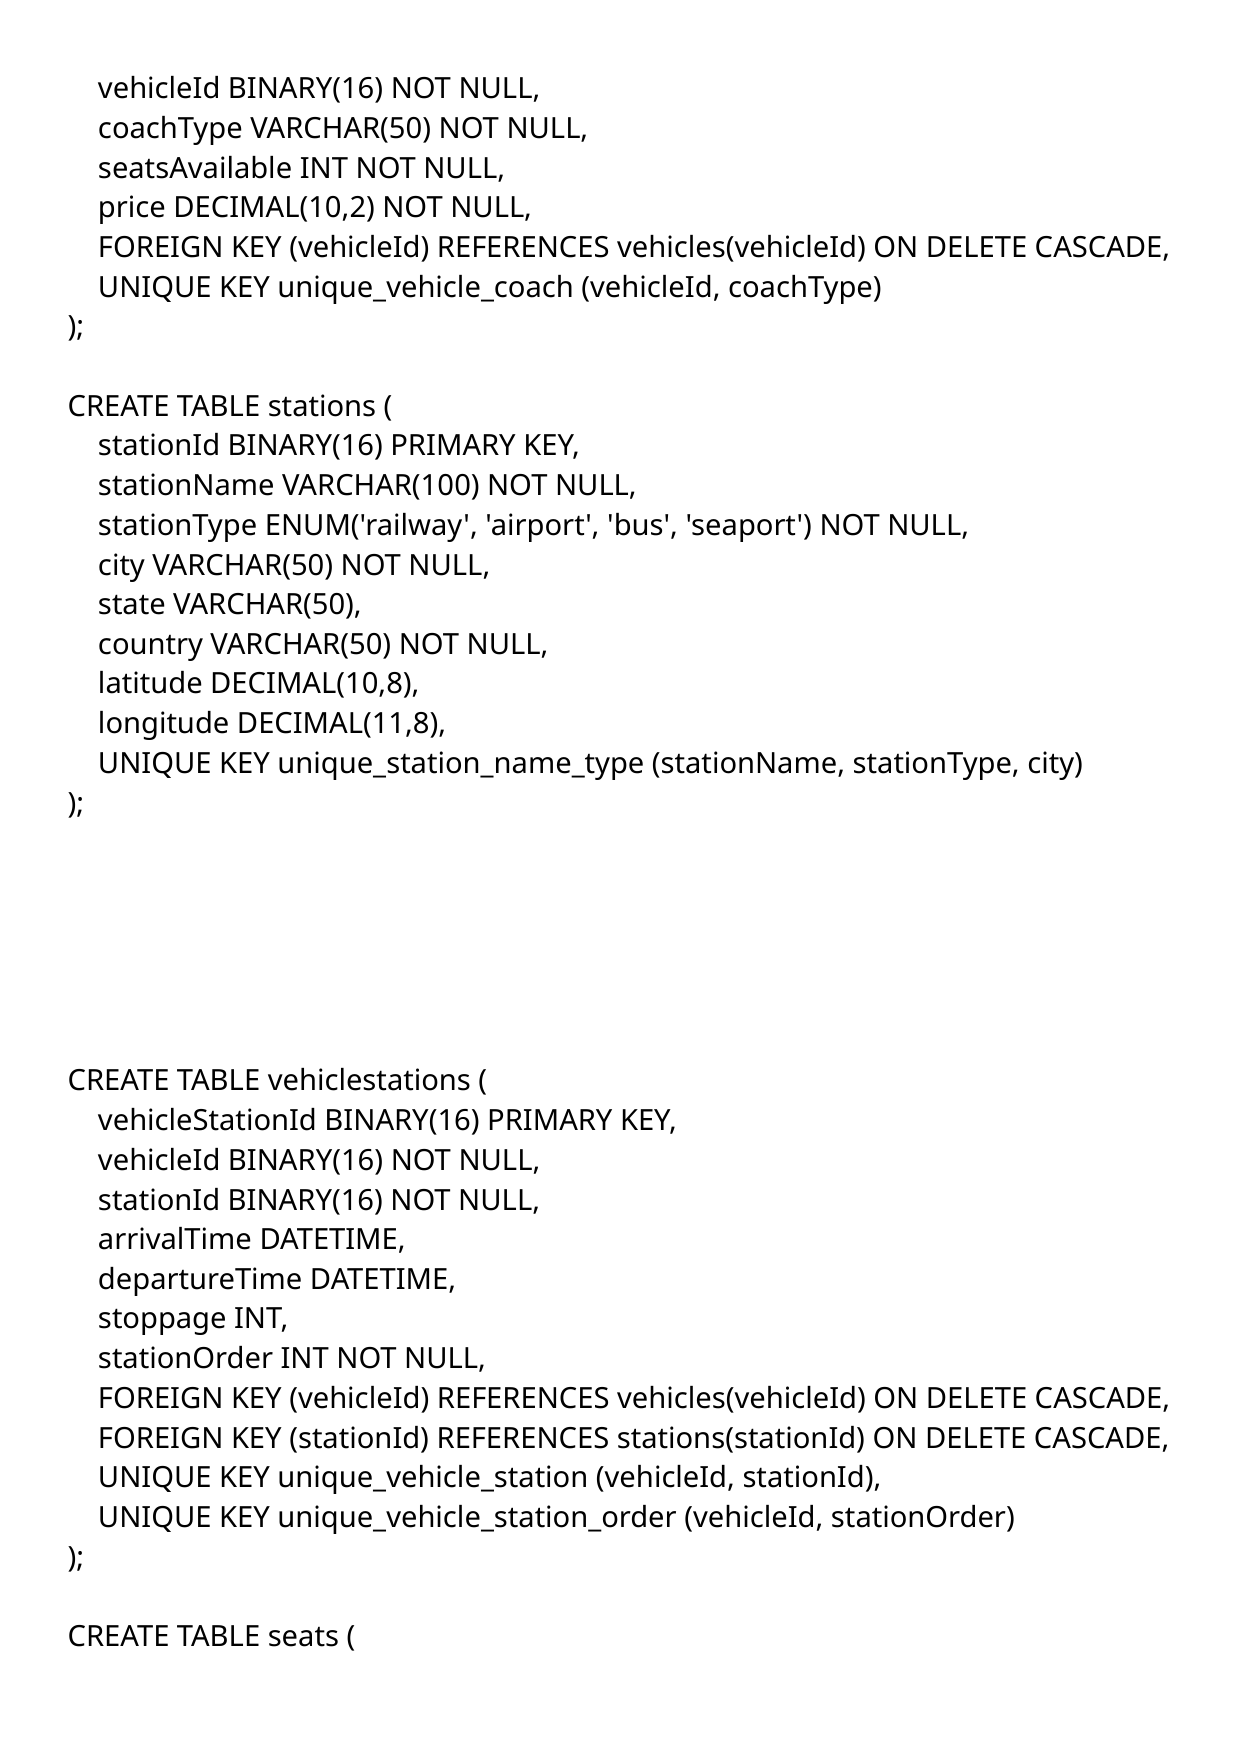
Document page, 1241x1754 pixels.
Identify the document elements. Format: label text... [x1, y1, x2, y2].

text seatsAvailable INT NOT NULL, [67, 147, 1173, 187]
text coachType VARCHAR(50) NOT NULL, [67, 107, 1173, 147]
text price DECIMAL(10,2) NOT NULL, [67, 187, 1173, 226]
text ); [67, 1536, 1173, 1576]
text stationName VARCHAR(100) NOT NULL, [67, 464, 1173, 504]
text departureTime DATETIME, [67, 1258, 1173, 1298]
text FOREIGN KEY (vehicleId) REFERENCES vehicles(vehicleId) ON DELETE CASCADE, [67, 1377, 1173, 1417]
text country VARCHAR(50) NOT NULL, [67, 623, 1173, 663]
text vehicleId BINARY(16) NOT NULL, [67, 1139, 1173, 1179]
text stationId BINARY(16) PRIMARY KEY, [67, 425, 1173, 464]
text arrivalTime DATETIME, [67, 1218, 1173, 1258]
text FOREIGN KEY (vehicleId) REFERENCES vehicles(vehicleId) ON DELETE CASCADE, [67, 226, 1173, 266]
text ); [67, 306, 1173, 345]
text ); [67, 782, 1173, 822]
text FOREIGN KEY (stationId) REFERENCES stations(stationId) ON DELETE CASCADE, [67, 1417, 1173, 1457]
text UNIQUE KEY unique_vehicle_coach (vehicleId, coachType) [67, 266, 1173, 306]
text stoppage INT, [67, 1298, 1173, 1337]
text stationId BINARY(16) NOT NULL, [67, 1179, 1173, 1218]
text state VARCHAR(50), [67, 583, 1173, 623]
text UNIQUE KEY unique_station_name_type (stationName, stationType, city) [67, 742, 1173, 782]
text vehicleStationId BINARY(16) PRIMARY KEY, [67, 1099, 1173, 1139]
text CREATE TABLE vehiclestations ( [67, 1060, 1173, 1099]
text stationOrder INT NOT NULL, [67, 1337, 1173, 1377]
text latitude DECIMAL(10,8), [67, 663, 1173, 702]
text city VARCHAR(50) NOT NULL, [67, 544, 1173, 583]
text CREATE TABLE seats ( [67, 1615, 1173, 1655]
text vehicleId BINARY(16) NOT NULL, [67, 67, 1173, 107]
text UNIQUE KEY unique_vehicle_station (vehicleId, stationId), [67, 1457, 1173, 1496]
text longitude DECIMAL(11,8), [67, 702, 1173, 742]
text CREATE TABLE stations ( [67, 385, 1173, 425]
text stationType ENUM('railway', 'airport', 'bus', 'seaport') NOT NULL, [67, 504, 1173, 544]
text UNIQUE KEY unique_vehicle_station_order (vehicleId, stationOrder) [67, 1496, 1173, 1536]
